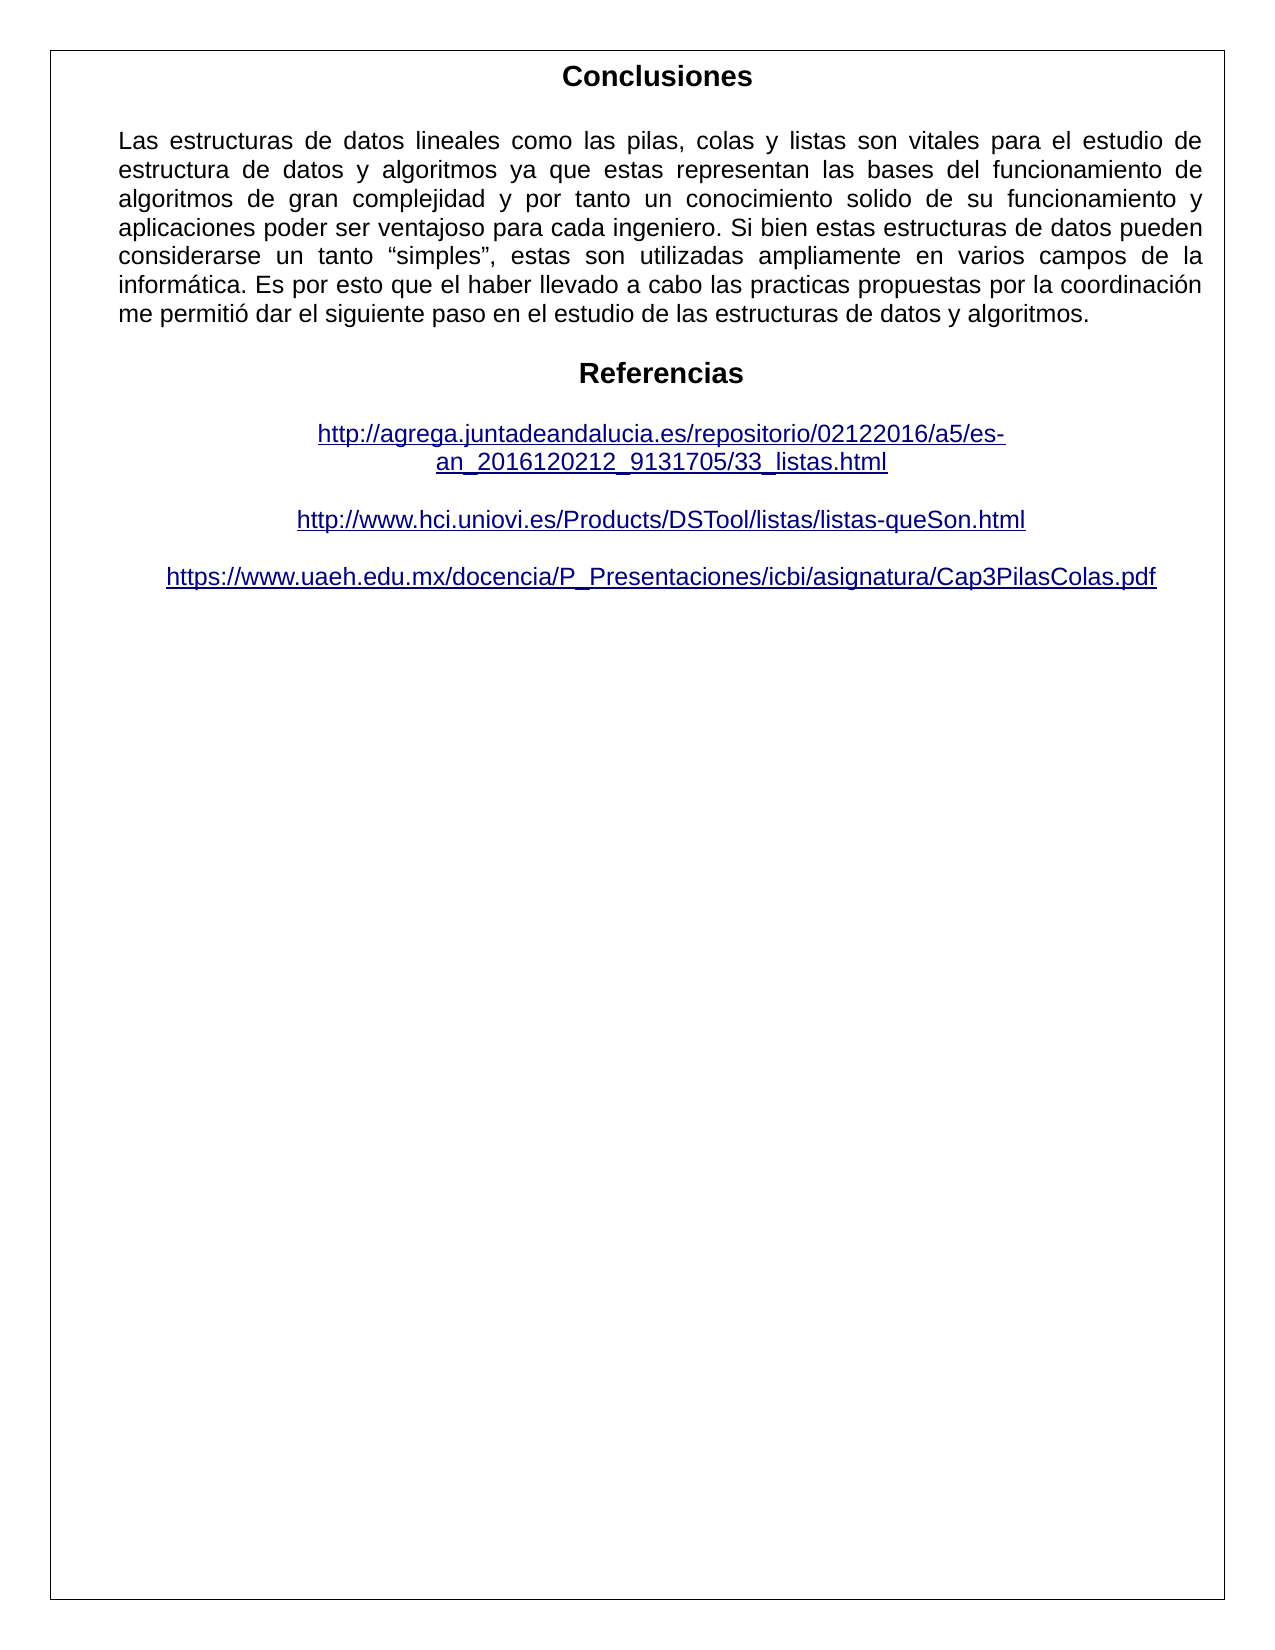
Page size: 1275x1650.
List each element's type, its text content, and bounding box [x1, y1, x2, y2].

text http://agrega.juntadeandalucia.es/repositorio/02122016/a5/es-an_2016120212_9131705/33_listas.html [118, 418, 1205, 476]
text https://www.uaeh.edu.mx/docencia/P_Presentaciones/icbi/asignatura/Cap3PilasColas.pdf [118, 562, 1205, 591]
text Referencias [118, 356, 1205, 390]
text http://www.hci.uniovi.es/Products/DSTool/listas/listas-queSon.html [118, 505, 1205, 533]
text Las estructuras de datos lineales como las pilas, colas y listas son vitales para el estudio de estructura de datos y algoritmos ya que estas representan las bases del funcionamiento de algoritmos de gran complejidad y por tanto un conocimiento solido de su funcionamiento y aplicaciones poder ser ventajoso para cada ingeniero. Si bien estas estructuras de datos pueden considerarse un tanto “simples”, estas son utilizadas ampliamente en varios campos de la informática. Es por esto que el haber llevado a cabo las practicas propuestas por la coordinación me permitió dar el siguiente paso en el estudio de las estructuras de datos y algoritmos. [118, 126, 1205, 327]
text Conclusiones [118, 59, 1205, 93]
